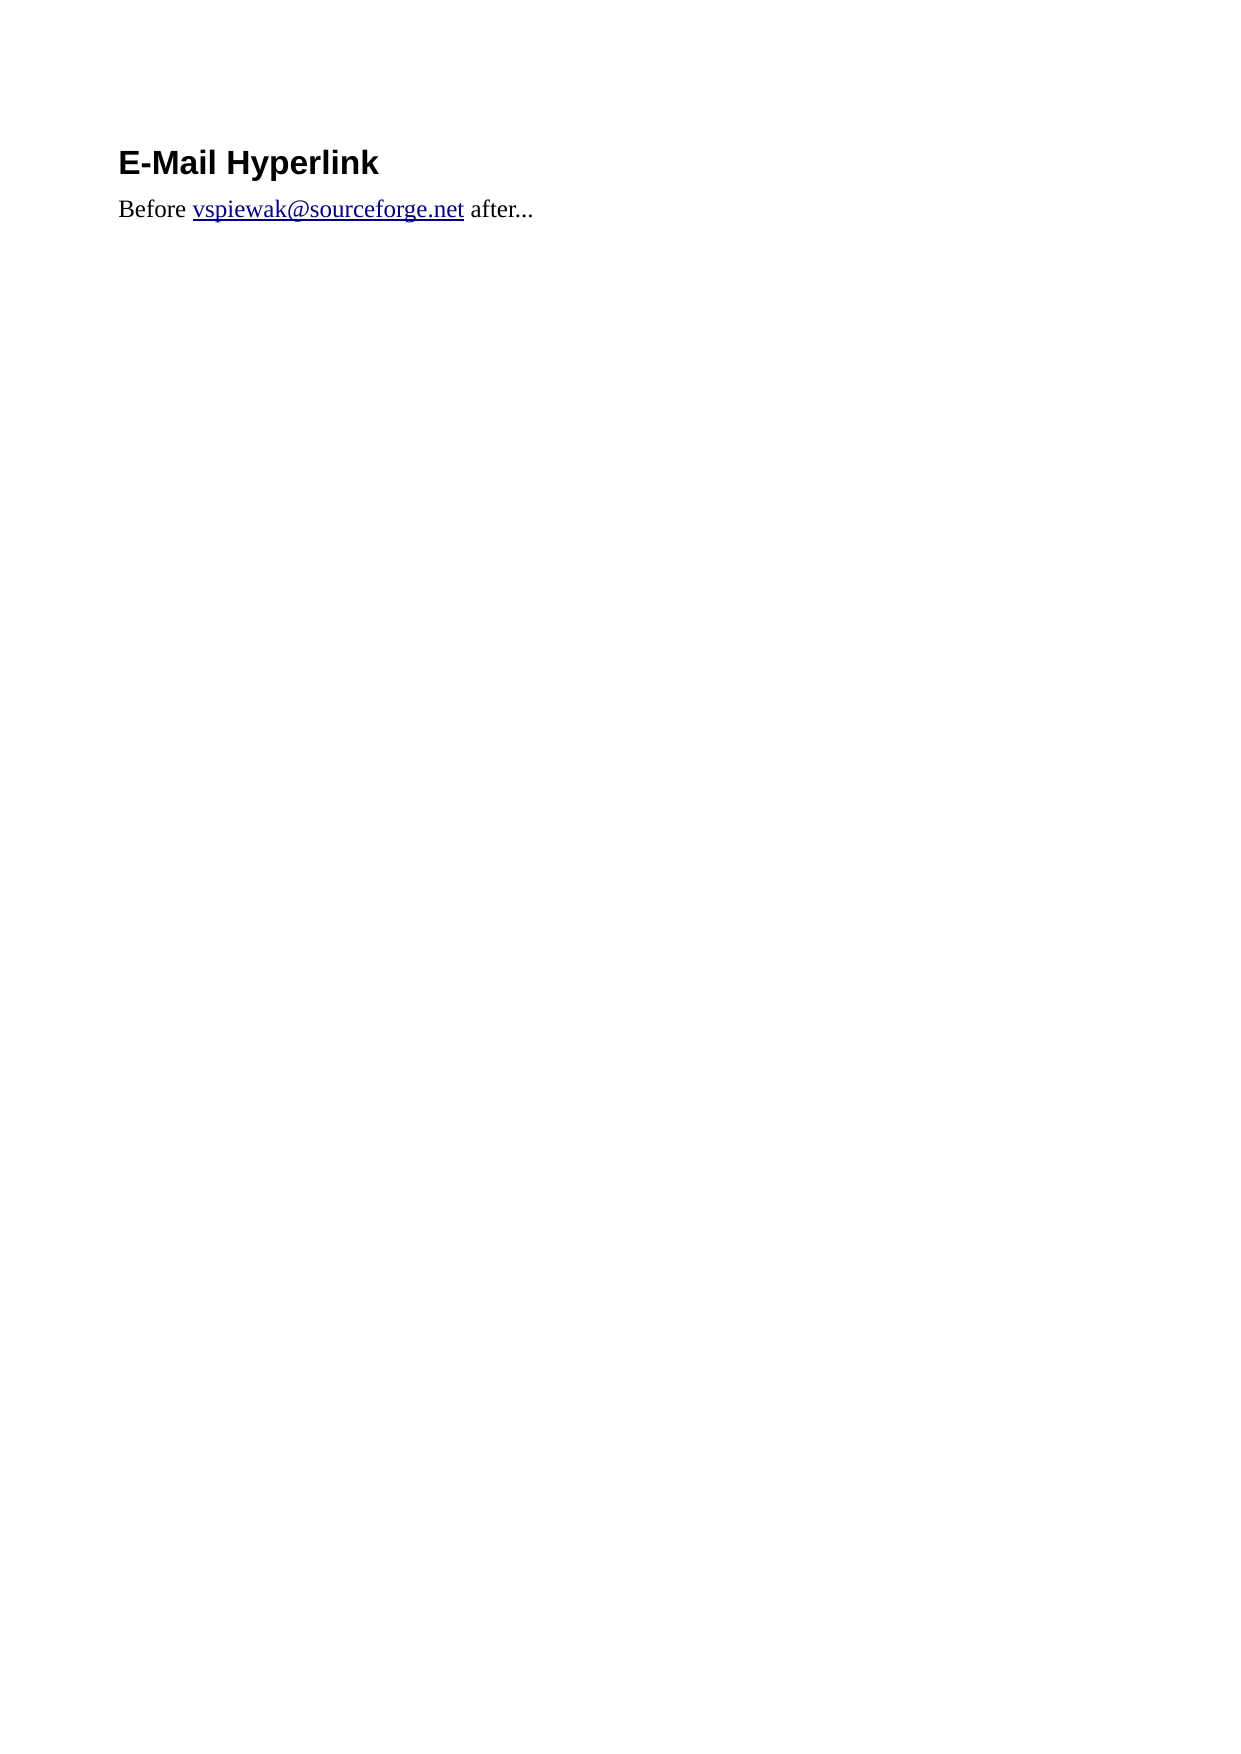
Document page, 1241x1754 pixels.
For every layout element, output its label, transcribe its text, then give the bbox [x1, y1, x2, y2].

subtitle E-Mail Hyperlink [118, 143, 1122, 182]
text Before vspiewak@sourceforge.net after... [118, 194, 1122, 223]
